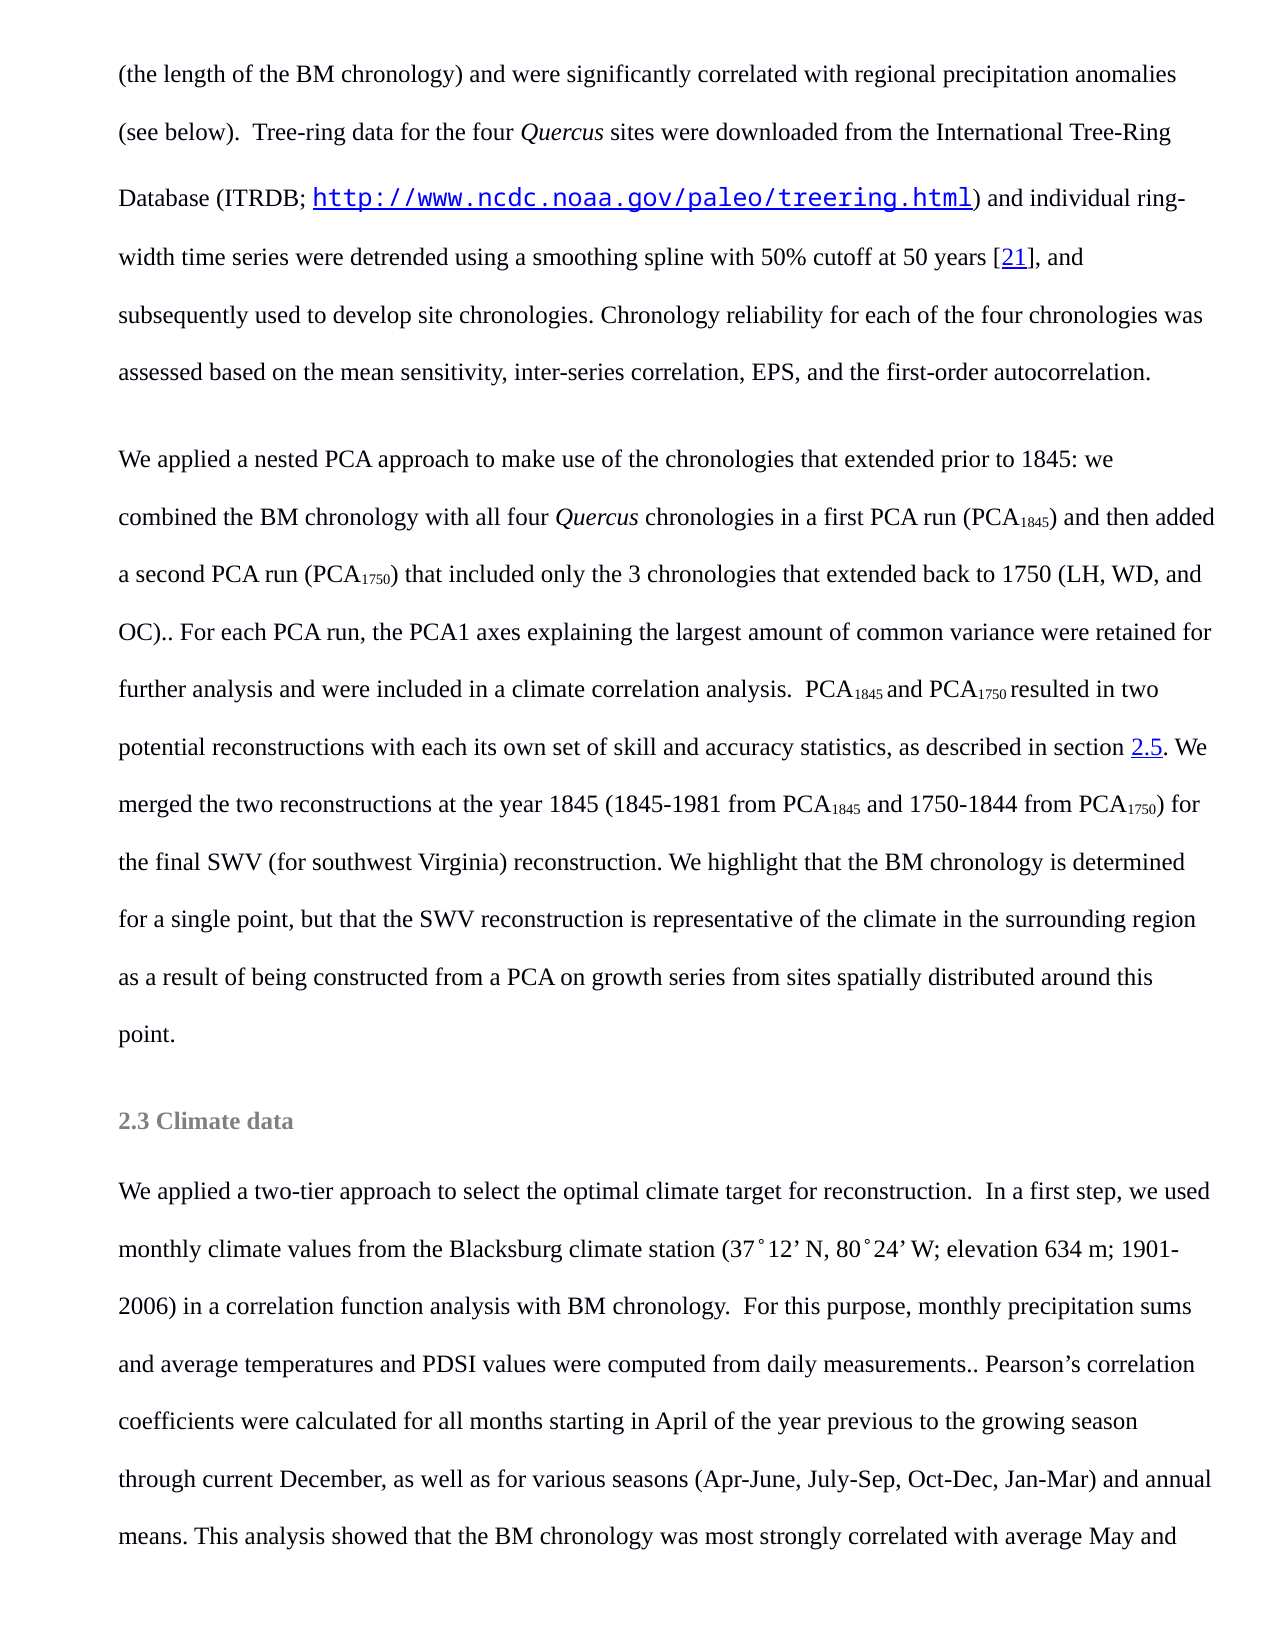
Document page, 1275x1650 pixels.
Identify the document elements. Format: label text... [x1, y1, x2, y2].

text (the length of the BM chronology) and were significantly correlated with regional precipitation anomalies (see below). Tree-ring data for the four Quercus sites were downloaded from the International Tree-Ring Database (ITRDB; http://www.ncdc.noaa.gov/paleo/treering.html) and individual ring-width time series were detrended using a smoothing spline with 50% cutoff at 50 years [21], and subsequently used to develop site chronologies. Chronology reliability for each of the four chronologies was assessed based on the mean sensitivity, inter-series correlation, EPS, and the first-order autocorrelation. [118, 59, 1216, 386]
subtitle 2.3 Climate data [118, 1106, 1216, 1135]
text We applied a nested PCA approach to make use of the chronologies that extended prior to 1845: we combined the BM chronology with all four Quercus chronologies in a first PCA run (PCA1845) and then added a second PCA run (PCA1750) that included only the 3 chronologies that extended back to 1750 (LH, WD, and OC).. For each PCA run, the PCA1 axes explaining the largest amount of common variance were retained for further analysis and were included in a climate correlation analysis. PCA1845 and PCA1750 resulted in two potential reconstructions with each its own set of skill and accuracy statistics, as described in section 2.5. We merged the two reconstructions at the year 1845 (1845-1981 from PCA1845 and 1750-1844 from PCA1750) for the final SWV (for southwest Virginia) reconstruction. We highlight that the BM chronology is determined for a single point, but that the SWV reconstruction is representative of the climate in the surrounding region as a result of being constructed from a PCA on growth series from sites spatially distributed around this point. [118, 444, 1216, 1048]
text We applied a two-tier approach to select the optimal climate target for reconstruction. In a first step, we used monthly climate values from the Blacksburg climate station (37 ̊ 12’ N, 80 ̊ 24’ W; elevation 634 m; 1901-2006) in a correlation function analysis with BM chronology. For this purpose, monthly precipitation sums and average temperatures and PDSI values were computed from daily measurements.. Pearson’s correlation coefficients were calculated for all months starting in April of the year previous to the growing season through current December, as well as for various seasons (Apr-June, July-Sep, Oct-Dec, Jan-Mar) and annual means. This analysis showed that the BM chronology was most strongly correlated with average May and [118, 1176, 1216, 1550]
